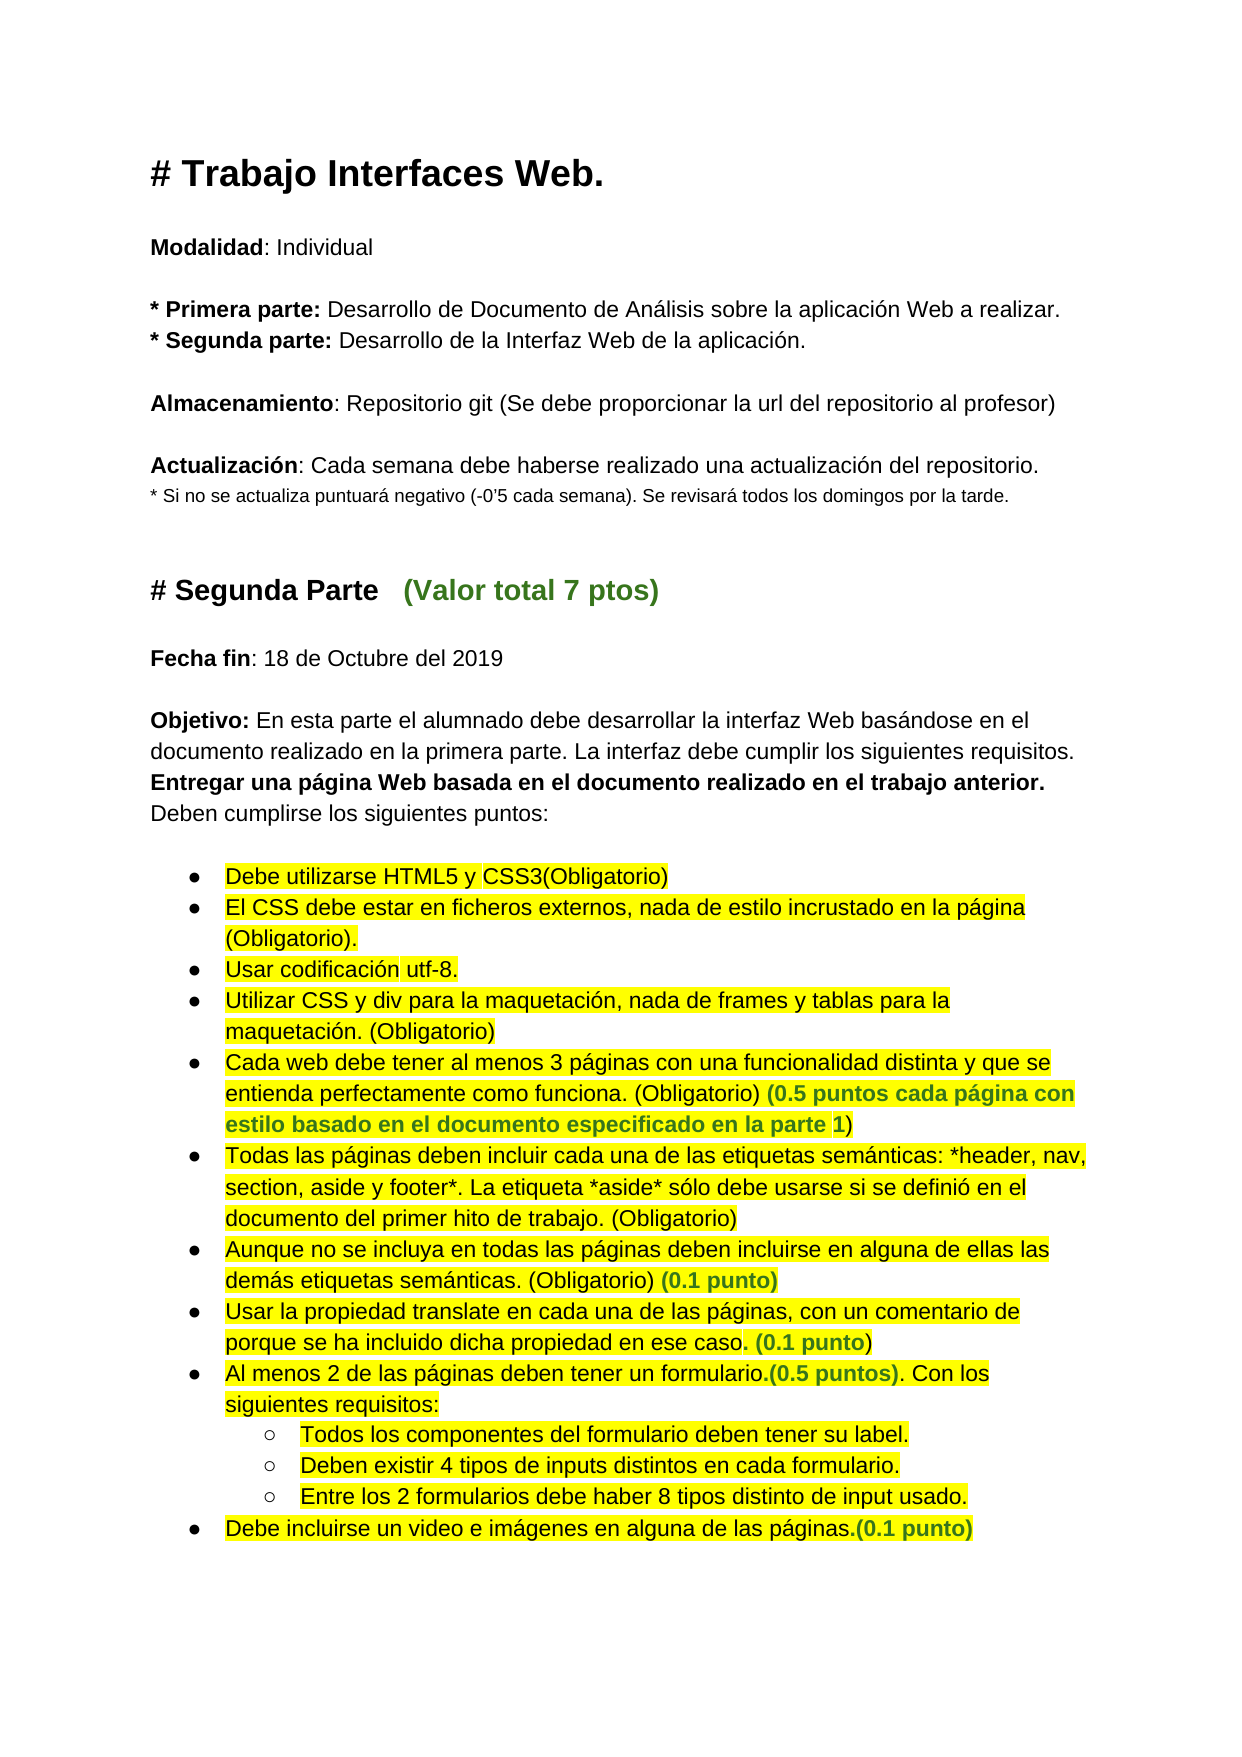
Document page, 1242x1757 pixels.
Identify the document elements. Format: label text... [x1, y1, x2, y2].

list Usar la propiedad translate en cada una de las páginas, con un comentario de porque se ha incluido dicha propiedad en ese caso. (0.1 punto) [187, 1298, 1021, 1355]
text Deben cumplirse los siguientes puntos: [150, 800, 1100, 827]
list Aunque no se incluya en todas las páginas deben incluirse en alguna de ellas las demás etiquetas semánticas. (Obligatorio) (0.1 punto) [187, 1236, 1050, 1293]
list Todos los componentes del formulario deben tener su label. [263, 1422, 1100, 1448]
list Primera parte: Desarrollo de Documento de Análisis sobre la aplicación Web a realizar. [150, 296, 1100, 322]
list Entre los 2 formularios debe haber 8 tipos distinto de input usado. [263, 1483, 1100, 1509]
list Al menos 2 de las páginas deben tener un formulario.(0.5 puntos). Con los siguientes requisitos: [187, 1360, 990, 1417]
list Utilizar CSS y div para la maquetación, nada de frames y tablas para la maquetación. (Obligatorio) [187, 987, 950, 1044]
text # Segunda Parte (Valor total 7 ptos) [150, 573, 1100, 607]
list Debe incluirse un video e imágenes en alguna de las páginas.(0.1 punto) [187, 1514, 1100, 1541]
list Si no se actualiza puntuará negativo (-0’5 cada semana). Se revisará todos los domingos por la tarde. [150, 484, 1100, 506]
list El CSS debe estar en ficheros externos, nada de estilo incrustado en la página (Obligatorio). [187, 894, 1026, 951]
list Deben existir 4 tipos de inputs distintos en cada formulario. [263, 1452, 1100, 1478]
text # Trabajo Interfaces Web. [150, 151, 1100, 194]
text Almacenamiento: Repositorio git (Se debe proporcionar la url del repositorio al profesor) [150, 390, 1100, 416]
list Cada web debe tener al menos 3 páginas con una funcionalidad distinta y que se entienda perfectamente como funciona. (Obligatorio) (0.5 puntos cada página con estilo basado en el documento especificado en la parte 1) [187, 1049, 1075, 1138]
text Objetivo: En esta parte el alumnado debe desarrollar la interfaz Web basándose en el documento realizado en la primera parte. La interfaz debe cumplir los siguientes requisitos. Entregar una página Web basada en el documento realizado en el trabajo anterior. [150, 707, 1077, 796]
list Segunda parte: Desarrollo de la Interfaz Web de la aplicación. [150, 327, 1100, 354]
list Todas las páginas deben incluir cada una de las etiquetas semánticas: *header, nav, section, aside y footer*. La etiqueta *aside* sólo debe usarse si se definió en el documento del primer hito de trabajo. (Obligatorio) [187, 1142, 1087, 1231]
text Actualización: Cada semana debe haberse realizado una actualización del repositorio. [150, 452, 1100, 479]
text Fecha fin: 18 de Octubre del 2019 [150, 645, 1100, 671]
list Debe utilizarse HTML5 y CSS3(Obligatorio) [187, 863, 1100, 889]
list Usar codificación utf-8. [187, 956, 1100, 982]
text Modalidad: Individual [150, 233, 1100, 260]
